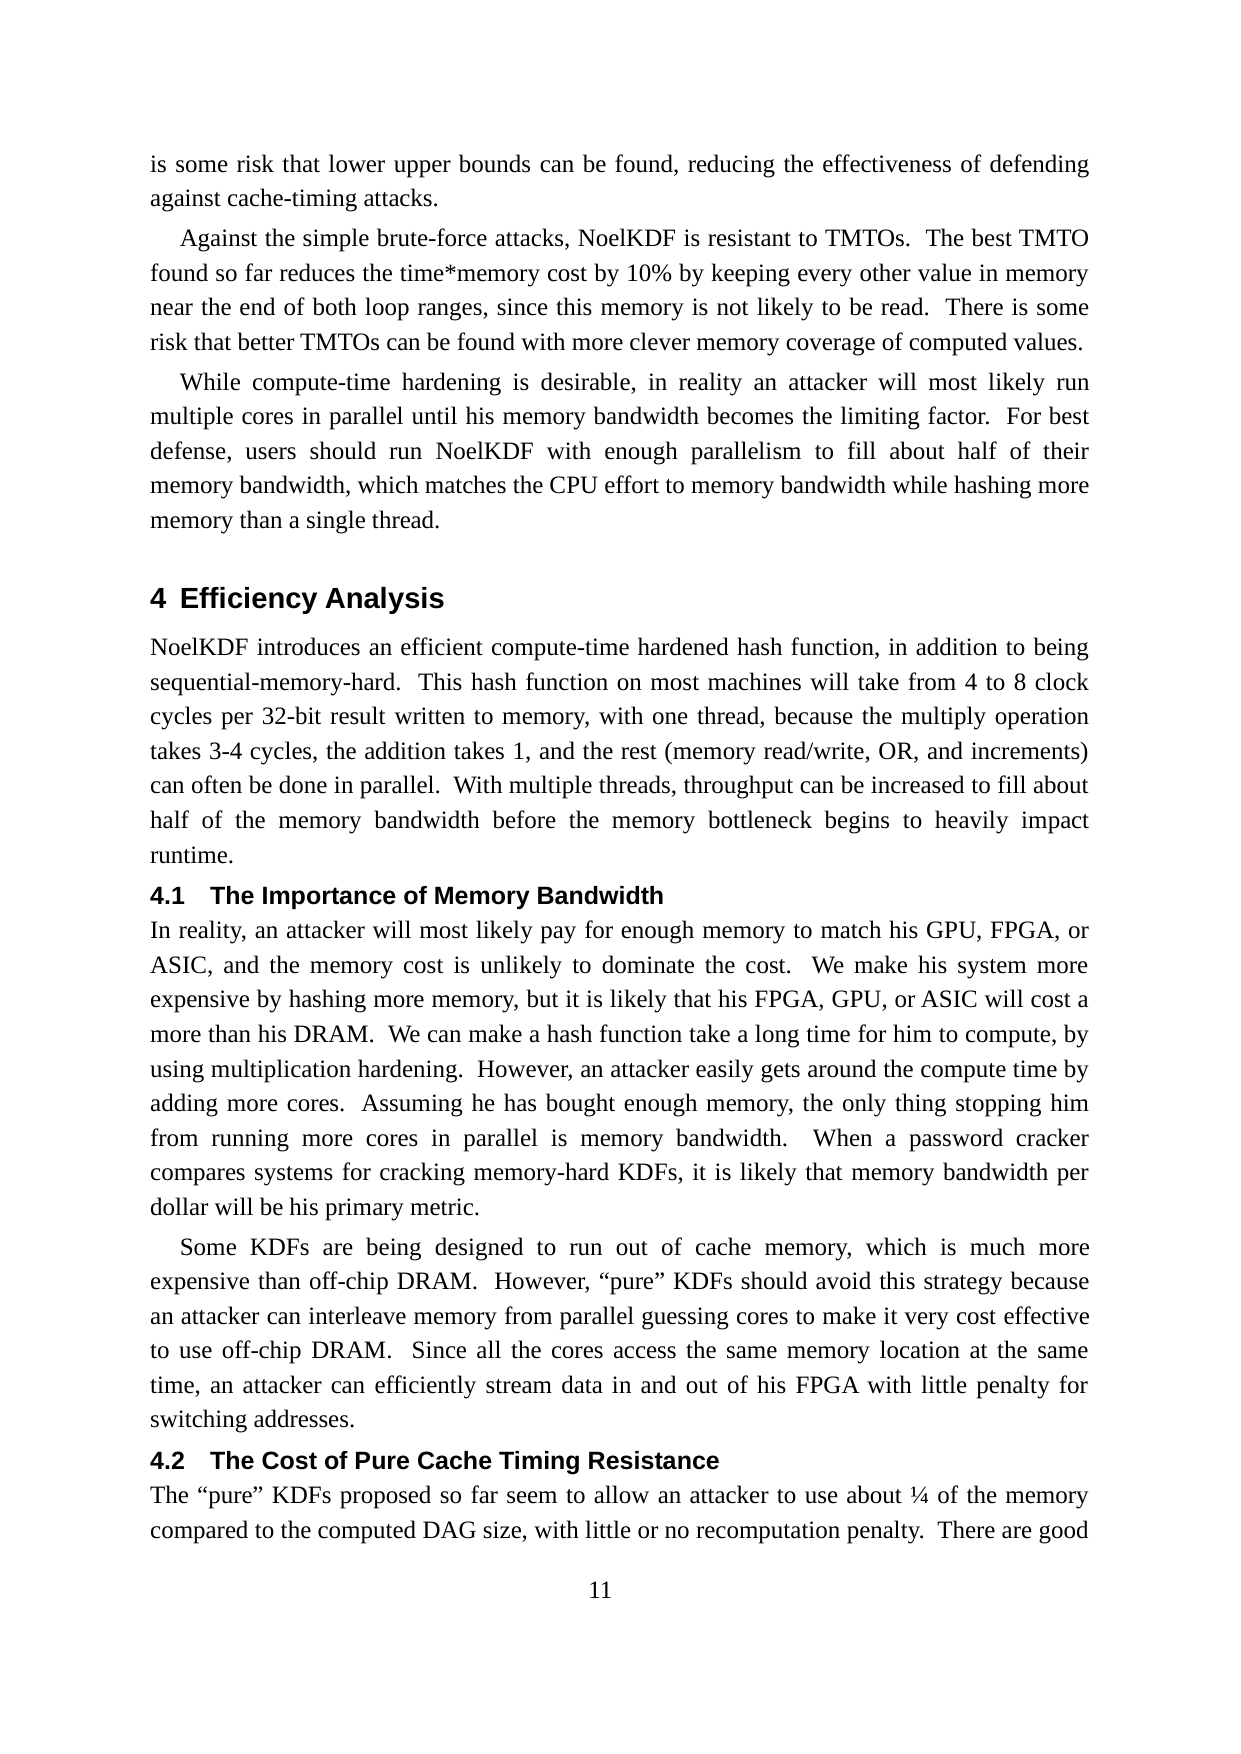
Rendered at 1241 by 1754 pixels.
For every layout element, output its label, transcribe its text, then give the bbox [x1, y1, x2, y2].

text The “pure” KDFs proposed so far seem to allow an attacker to use about ¼ of the memory compared to the computed DAG size, with little or no recomputation penalty. There are good [150, 1481, 1091, 1543]
text NoelKDF introduces an efficient compute-time hardened hash function, in addition to being sequential-memory-hard. This hash function on most machines will take from 4 to 8 clock cycles per 32-bit result written to memory, with one thread, because the multiply operation takes 3-4 cycles, the addition takes 1, and the rest (memory read/write, OR, and increments) can often be done in parallel. With multiple threads, throughput can be increased to fill about half of the memory bandwidth before the memory bottleneck begins to heavily impact runtime. [150, 633, 1091, 868]
text Some KDFs are being designed to run out of cache memory, which is much more expensive than off-chip DRAM. However, “pure” KDFs should avoid this strategy because an attacker can interleave memory from parallel guessing cores to make it very cost effective to use off-chip DRAM. Since all the cores access the same memory location at the same time, an attacker can efficiently stream data in and out of his FPGA with little penalty for switching addresses. [150, 1233, 1091, 1433]
text While compute-time hardening is desirable, in reality an attacker will most likely run multiple cores in parallel until his memory bandwidth becomes the limiting factor. For best defense, users should run NoelKDF with enough parallelism to fill about half of their memory bandwidth, which matches the CPU effort to memory bandwidth while hashing more memory than a single thread. [150, 368, 1091, 534]
subtitle The Importance of Memory Bandwidth [150, 881, 1091, 909]
text Against the simple brute-force attacks, NoelKDF is resistant to TMTOs. The best TMTO found so far reduces the time*memory cost by 10% by keeping every other value in memory near the end of both loop ranges, since this memory is not likely to be read. There is some risk that better TMTOs can be found with more clever memory coverage of computed values. [150, 224, 1091, 356]
text In reality, an attacker will most likely pay for enough memory to match his GPU, FPGA, or ASIC, and the memory cost is unlikely to dominate the cost. We make his system more expensive by hashing more memory, but it is likely that his FPGA, GPU, or ASIC will cost a more than his DRAM. We can make a hash function take a long time for him to compute, by using multiplication hardening. However, an attacker easily gets around the compute time by adding more cores. Assuming he has bought enough memory, the only thing stopping him from running more cores in parallel is memory bandwidth. When a password cracker compares systems for cracking memory-hard KDFs, it is likely that memory bandwidth per dollar will be his primary metric. [150, 916, 1091, 1221]
text is some risk that lower upper bounds can be found, reducing the effectiveness of defending against cache-timing attacks. [150, 150, 1091, 212]
subtitle The Cost of Pure Cache Timing Resistance [150, 1446, 1091, 1474]
subtitle Efficiency Analysis [150, 582, 1091, 615]
